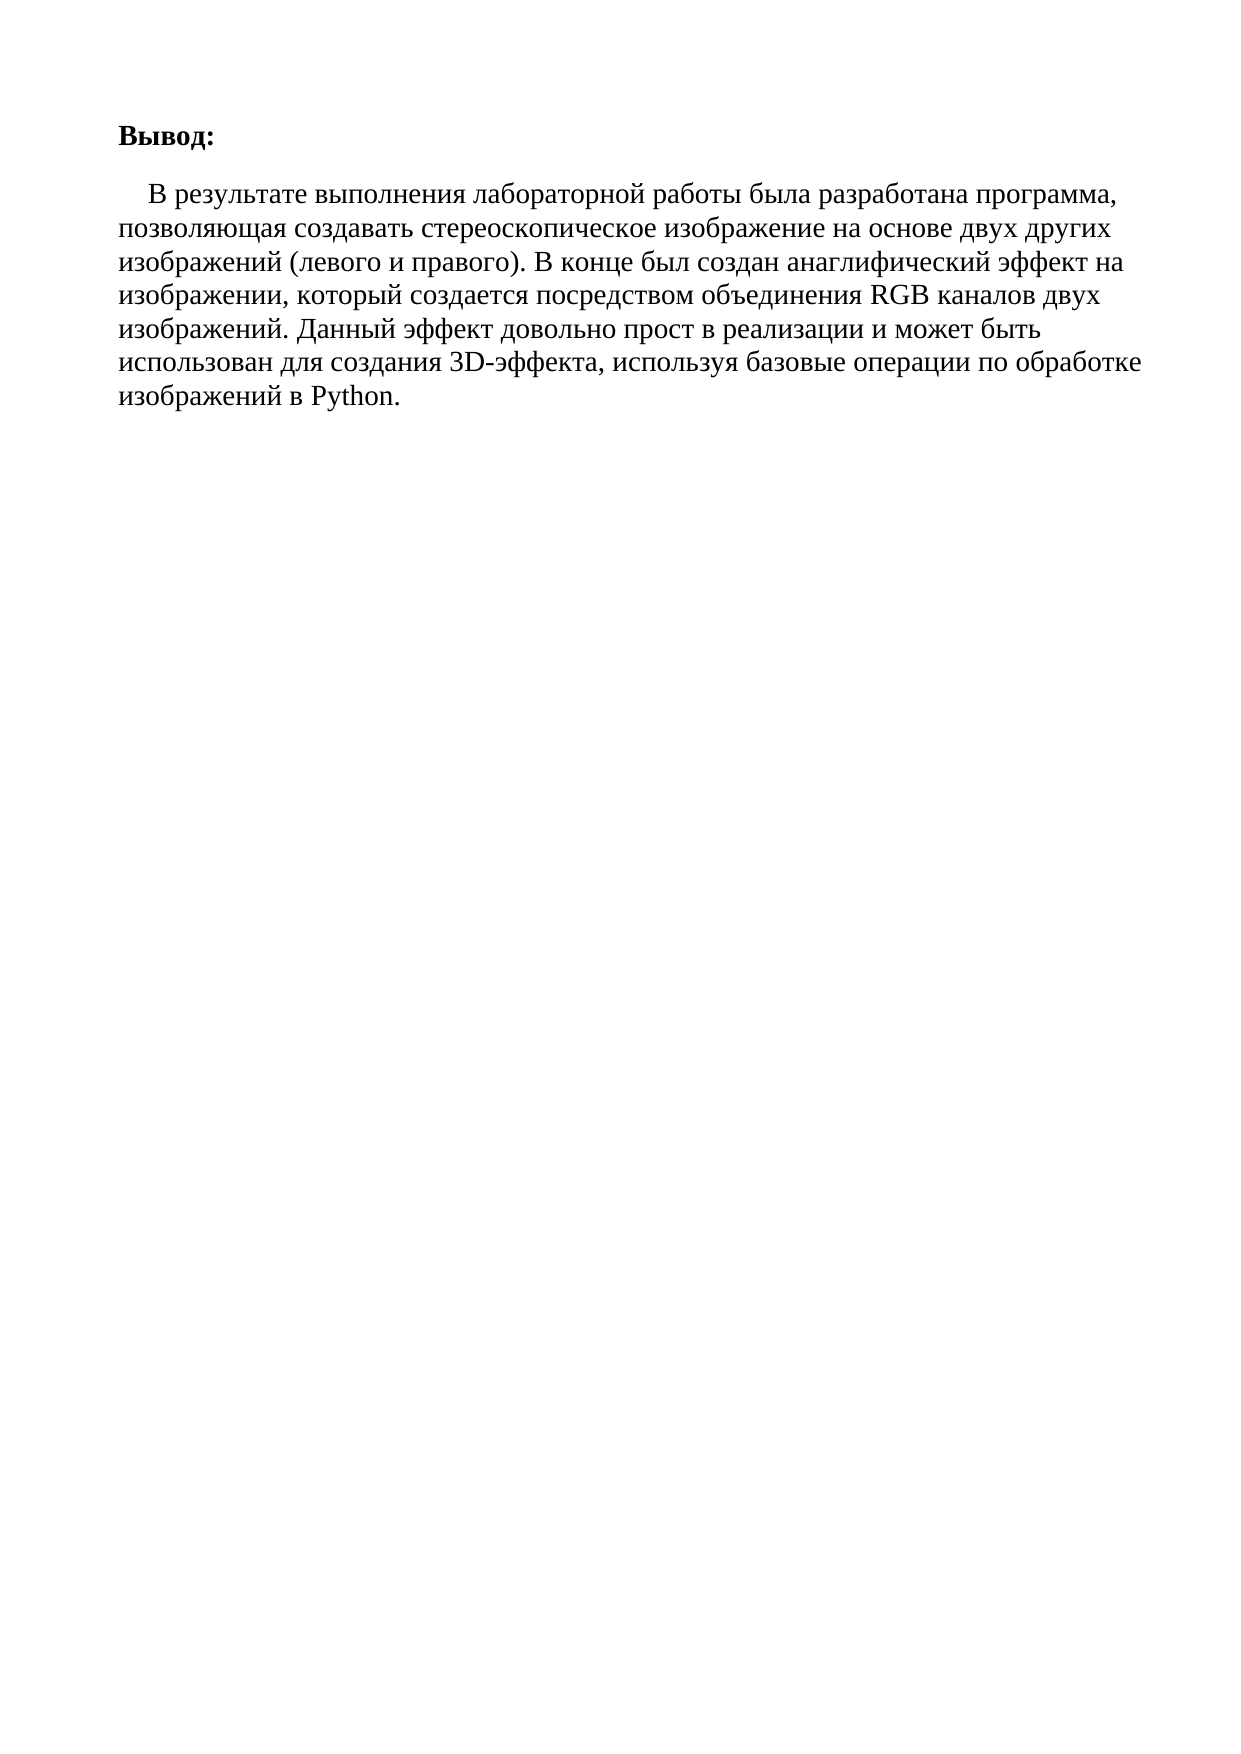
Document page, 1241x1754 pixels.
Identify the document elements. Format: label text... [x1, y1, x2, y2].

text Вывод: [118, 118, 1152, 152]
text В результате выполнения лабораторной работы была разработана программа, позволяющая создавать стереоскопическое изображение на основе двух других изображений (левого и правого). В конце был создан анаглифический эффект на изображении, который создается посредством объединения RGB каналов двух изображений. Данный эффект довольно прост в реализации и может быть использован для создания 3D-эффекта, используя базовые операции по обработке изображений в Python. [118, 177, 1152, 411]
